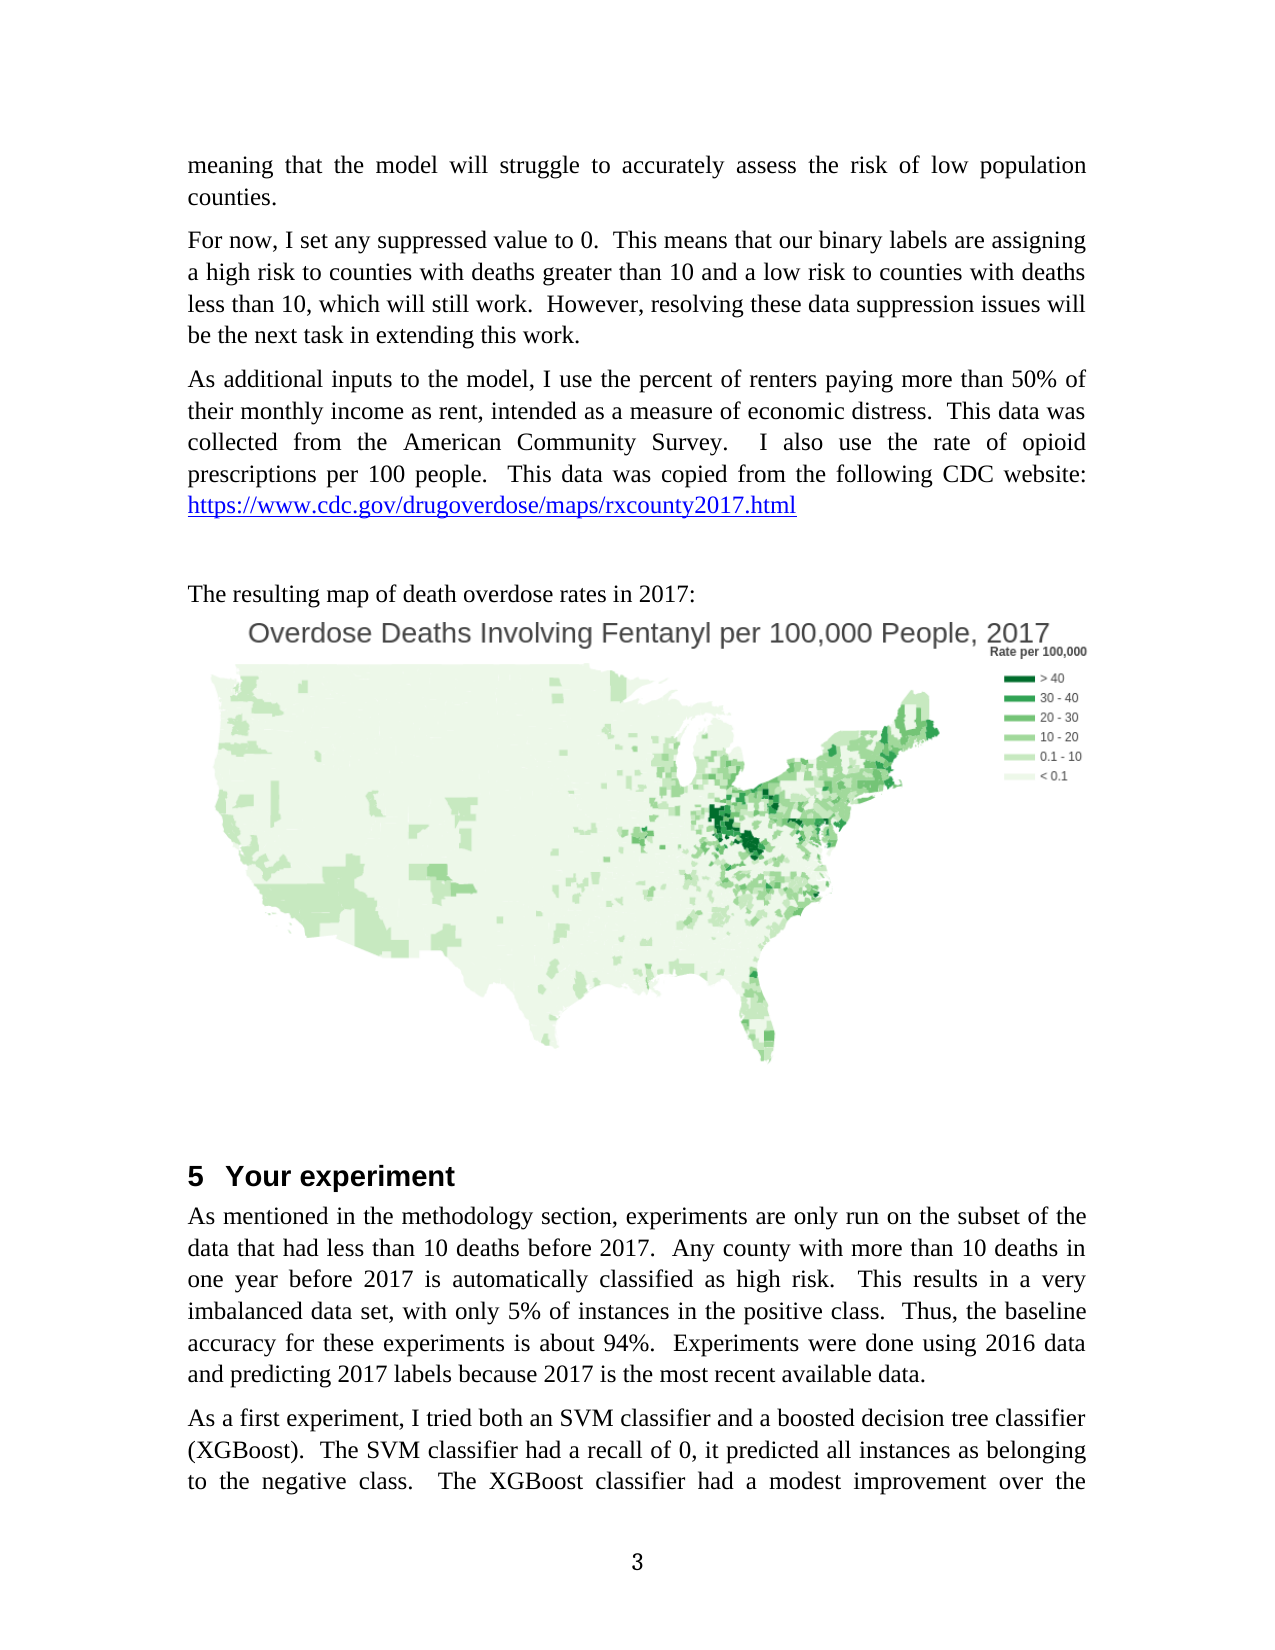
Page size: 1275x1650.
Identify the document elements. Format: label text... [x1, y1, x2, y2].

text As a first experiment, I tried both an SVM classifier and a boosted decision tree classifier (XGBoost). The SVM classifier had a recall of 0, it predicted all instances as belonging to the negative class. The XGBoost classifier had a modest improvement over the [187, 1403, 1087, 1495]
list Your experiment [187, 1159, 1087, 1193]
text The resulting map of death overdose rates in 2017: [187, 579, 1087, 607]
picture [187, 622, 1110, 1085]
text As mentioned in the methodology section, experiments are only run on the subset of the data that had less than 10 deaths before 2017. Any county with more than 10 deaths in one year before 2017 is automatically classified as high risk. This results in a very imbalanced data set, with only 5% of instances in the positive class. Thus, the baseline accuracy for these experiments is about 94%. Experiments were done using 2016 data and predicting 2017 labels because 2017 is the most recent available data. [187, 1201, 1087, 1388]
text For now, I set any suppressed value to 0. This means that our binary labels are assigning a high risk to counties with deaths greater than 10 and a low risk to counties with deaths less than 10, which will still work. However, resolving these data suppression issues will be the next task in extending this work. [187, 226, 1087, 349]
text meaning that the model will struggle to accurately assess the risk of low population counties. [187, 150, 1087, 210]
text As additional inputs to the model, I use the percent of renters paying more than 50% of their monthly income as rent, intended as a measure of economic distress. This data was collected from the American Community Survey. I also use the rate of opioid prescriptions per 100 people. This data was copied from the following CDC website: https://www.cdc.gov/drugoverdose/maps/rxcounty2017.html [187, 364, 1087, 519]
